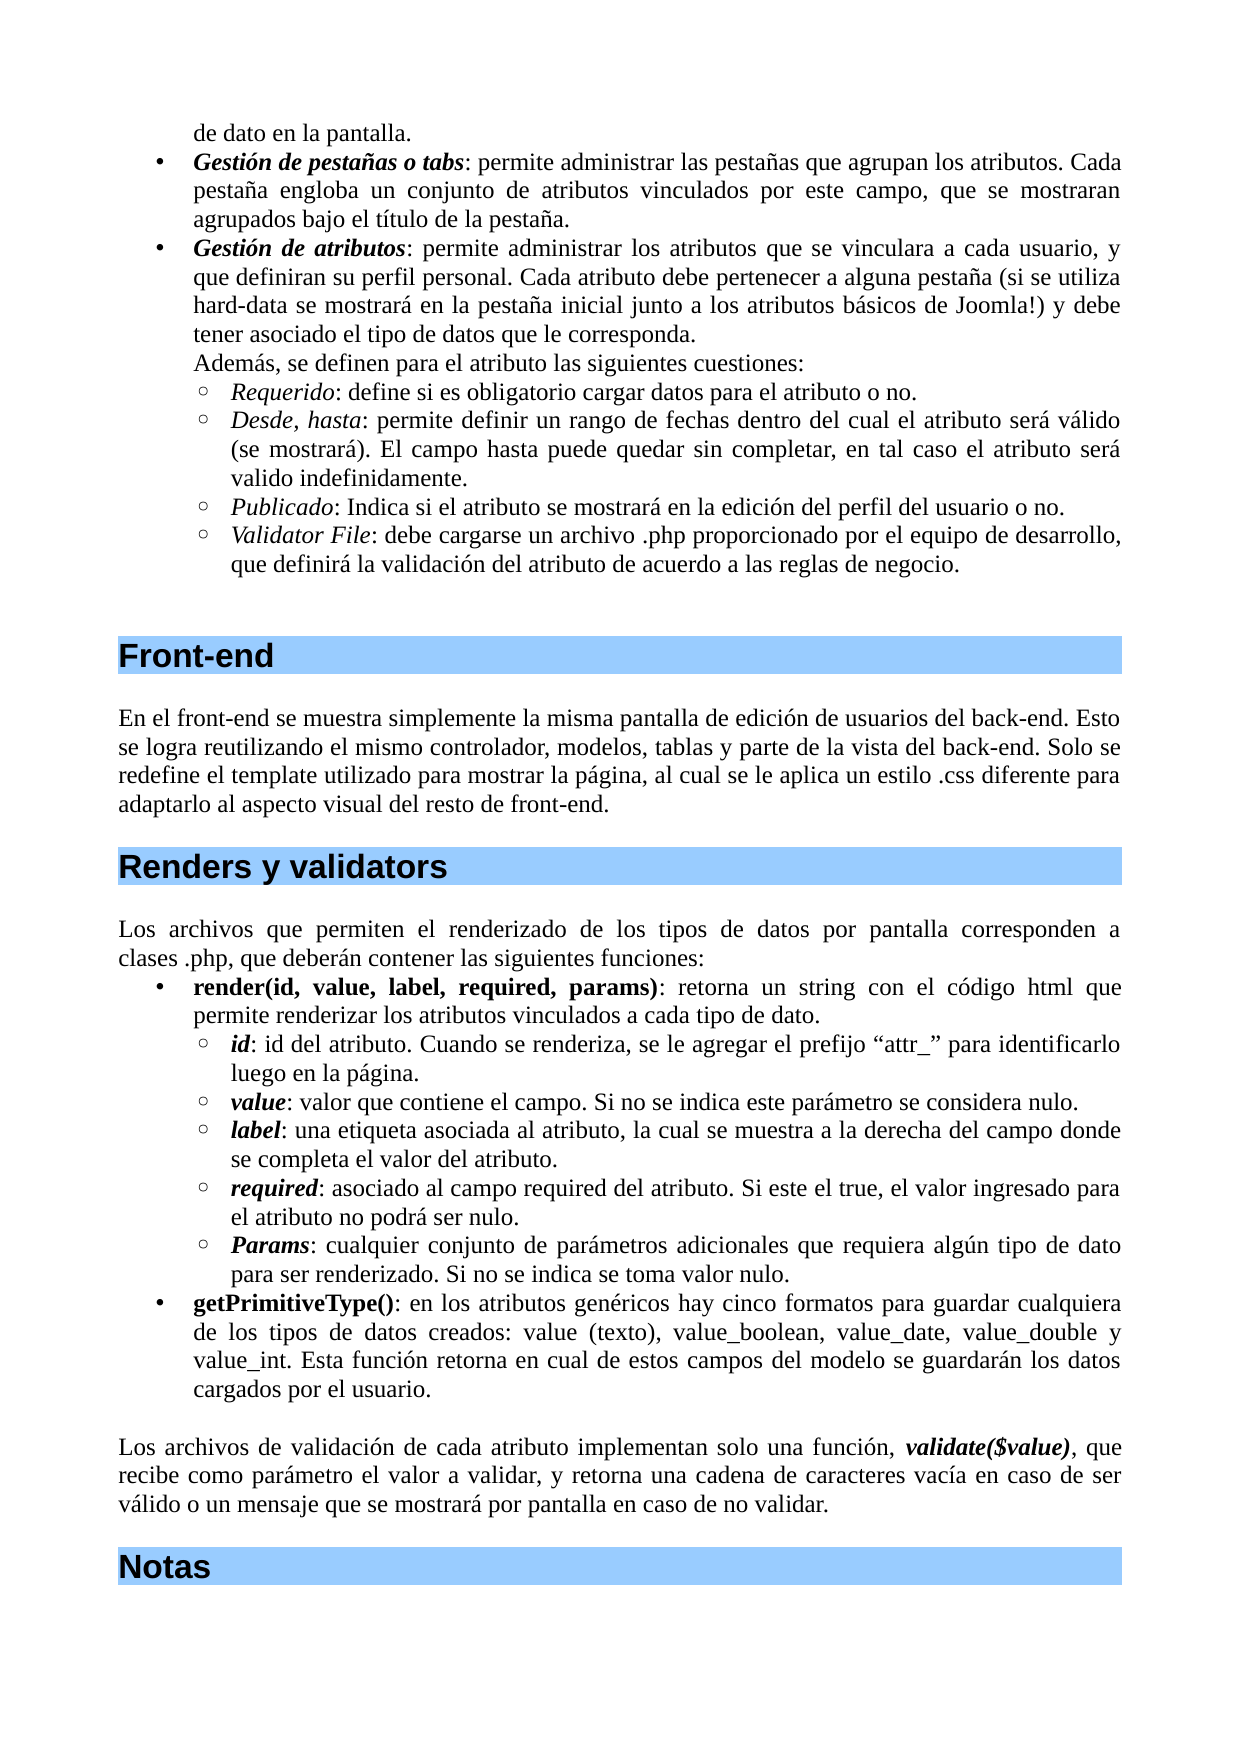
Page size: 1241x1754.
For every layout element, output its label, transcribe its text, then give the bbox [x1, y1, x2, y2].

text En el front-end se muestra simplemente la misma pantalla de edición de usuarios del back-end. Esto se logra reutilizando el mismo controlador, modelos, tablas y parte de la vista del back-end. Solo se redefine el template utilizado para mostrar la página, al cual se le aplica un estilo .css diferente para adaptarlo al aspecto visual del resto de front-end. [118, 703, 1122, 818]
subtitle Notas [118, 1547, 1122, 1585]
list de dato en la pantalla. [156, 118, 1122, 147]
list Requerido: define si es obligatorio cargar datos para el atributo o no. [193, 377, 1122, 406]
list Desde, hasta: permite definir un rango de fechas dentro del cual el atributo será válido (se mostrará). El campo hasta puede quedar sin completar, en tal caso el atributo será valido indefinidamente. [193, 406, 1122, 492]
list label: una etiqueta asociada al atributo, la cual se muestra a la derecha del campo donde se completa el valor del atributo. [193, 1115, 1122, 1173]
subtitle Front-end [118, 636, 1122, 674]
list Gestión de atributos: permite administrar los atributos que se vinculara a cada usuario, y que definiran su perfil personal. Cada atributo debe pertenecer a alguna pestaña (si se utiliza hard-data se mostrará en la pestaña inicial junto a los atributos básicos de Joomla!) y debe tener asociado el tipo de datos que le corresponda. [156, 233, 1122, 348]
list getPrimitiveType(): en los atributos genéricos hay cinco formatos para guardar cualquiera de los tipos de datos creados: value (texto), value_boolean, value_date, value_double y value_int. Esta función retorna en cual de estos campos del modelo se guardarán los datos cargados por el usuario. [156, 1288, 1122, 1403]
text Los archivos de validación de cada atributo implementan solo una función, validate($value), que recibe como parámetro el valor a validar, y retorna una cadena de caracteres vacía en caso de ser válido o un mensaje que se mostrará por pantalla en caso de no validar. [118, 1432, 1122, 1518]
list Además, se definen para el atributo las siguientes cuestiones: [156, 348, 1122, 377]
list Gestión de pestañas o tabs: permite administrar las pestañas que agrupan los atributos. Cada pestaña engloba un conjunto de atributos vinculados por este campo, que se mostraran agrupados bajo el título de la pestaña. [156, 147, 1122, 233]
list Validator File: debe cargarse un archivo .php proporcionado por el equipo de desarrollo, que definirá la validación del atributo de acuerdo a las reglas de negocio. [193, 521, 1122, 578]
list id: id del atributo. Cuando se renderiza, se le agregar el prefijo “attr_” para identificarlo luego en la página. [193, 1029, 1122, 1087]
text Los archivos que permiten el renderizado de los tipos de datos por pantalla corresponden a clases .php, que deberán contener las siguientes funciones: [118, 914, 1122, 972]
list value: valor que contiene el campo. Si no se indica este parámetro se considera nulo. [193, 1087, 1122, 1115]
list Publicado: Indica si el atributo se mostrará en la edición del perfil del usuario o no. [193, 492, 1122, 521]
list render(id, value, label, required, params): retorna un string con el código html que permite renderizar los atributos vinculados a cada tipo de dato. [156, 972, 1122, 1029]
list required: asociado al campo required del atributo. Si este el true, el valor ingresado para el atributo no podrá ser nulo. [193, 1173, 1122, 1230]
list Params: cualquier conjunto de parámetros adicionales que requiera algún tipo de dato para ser renderizado. Si no se indica se toma valor nulo. [193, 1230, 1122, 1288]
subtitle Renders y validators [118, 847, 1122, 885]
